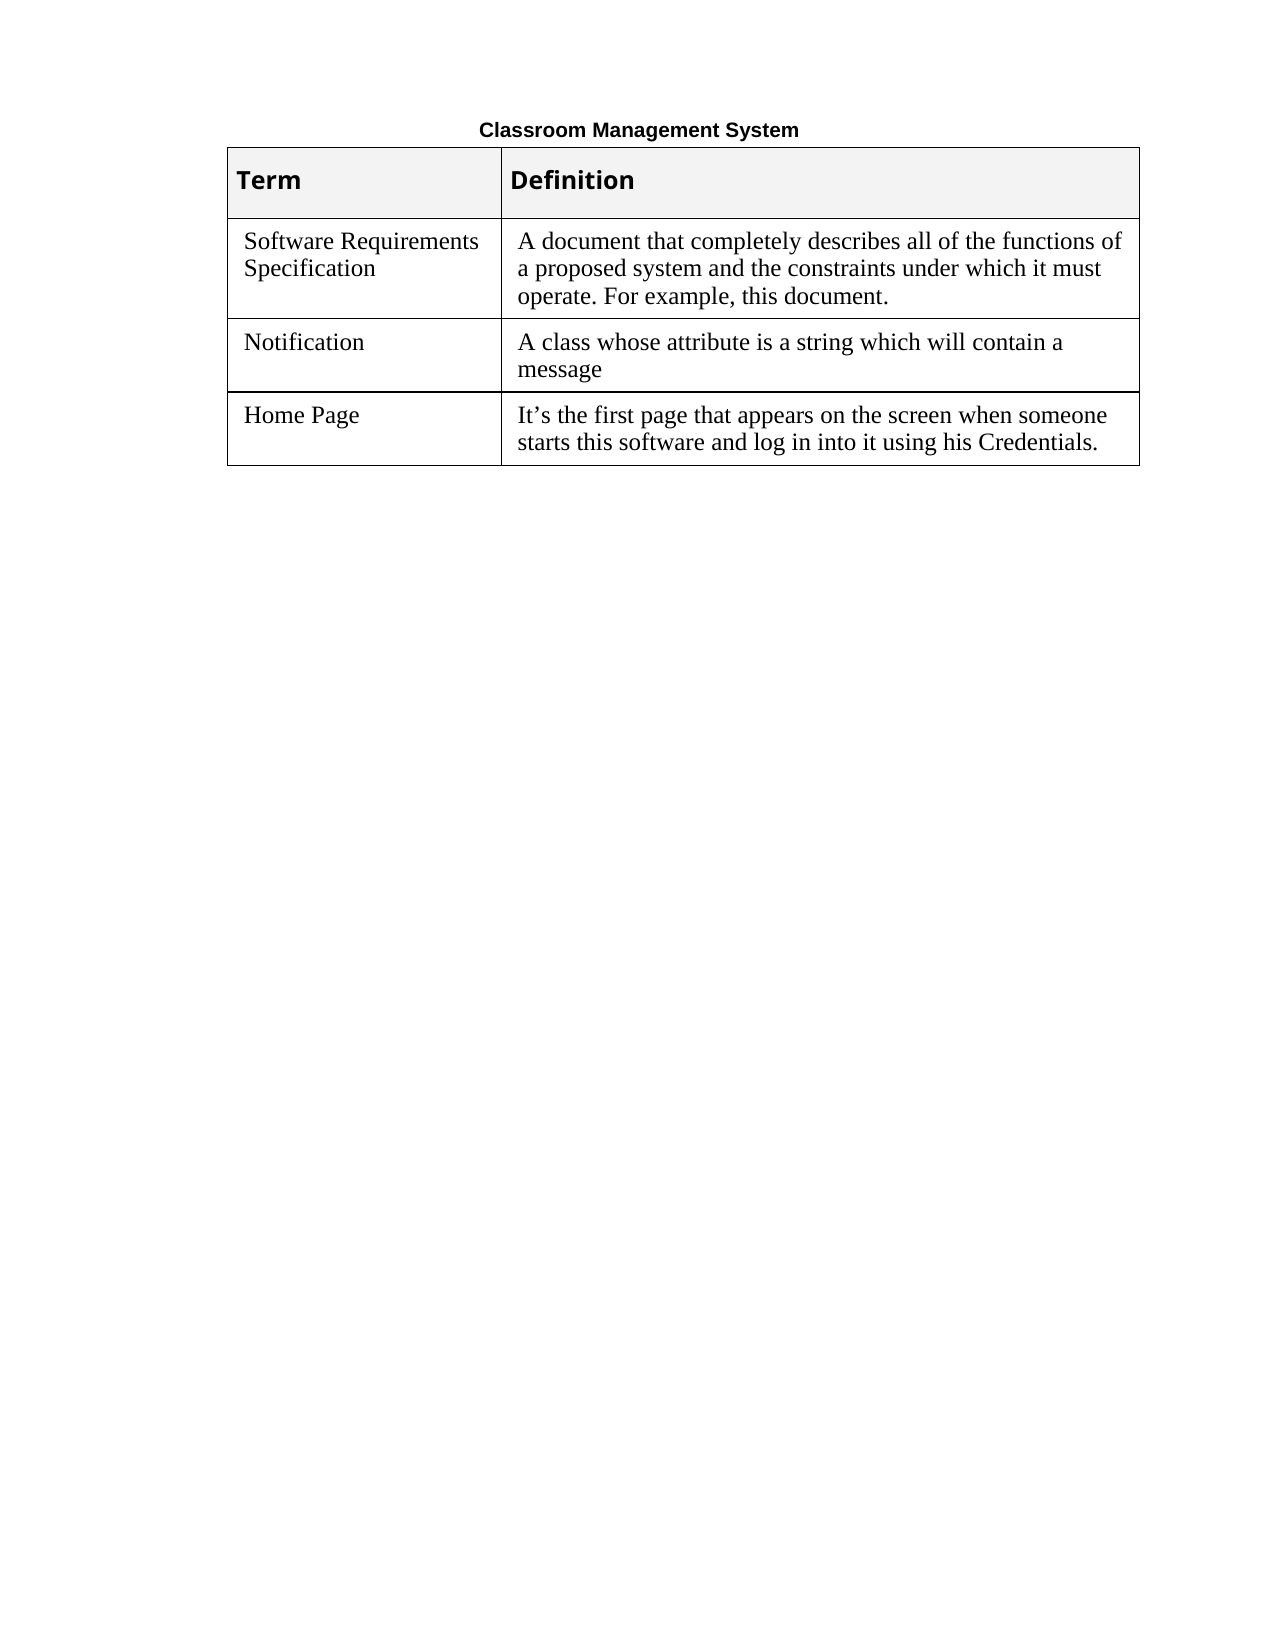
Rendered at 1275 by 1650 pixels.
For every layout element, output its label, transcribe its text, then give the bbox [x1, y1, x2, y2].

table_cell It’s the first page that appears on the screen when someone starts this software and log in into it using his Credentials. [502, 393, 1139, 464]
table_cell A class whose attribute is a string which will contain a message [502, 319, 1139, 391]
table_header Term [228, 148, 501, 217]
table_cell A document that completely describes all of the functions of a proposed system and the constraints under which it must operate. For example, this document. [502, 219, 1139, 318]
table_cell Software Requirements Specification [228, 219, 501, 318]
table_cell Home Page [228, 393, 501, 464]
table_header Definition [502, 148, 1139, 217]
table_cell Notification [228, 319, 501, 391]
